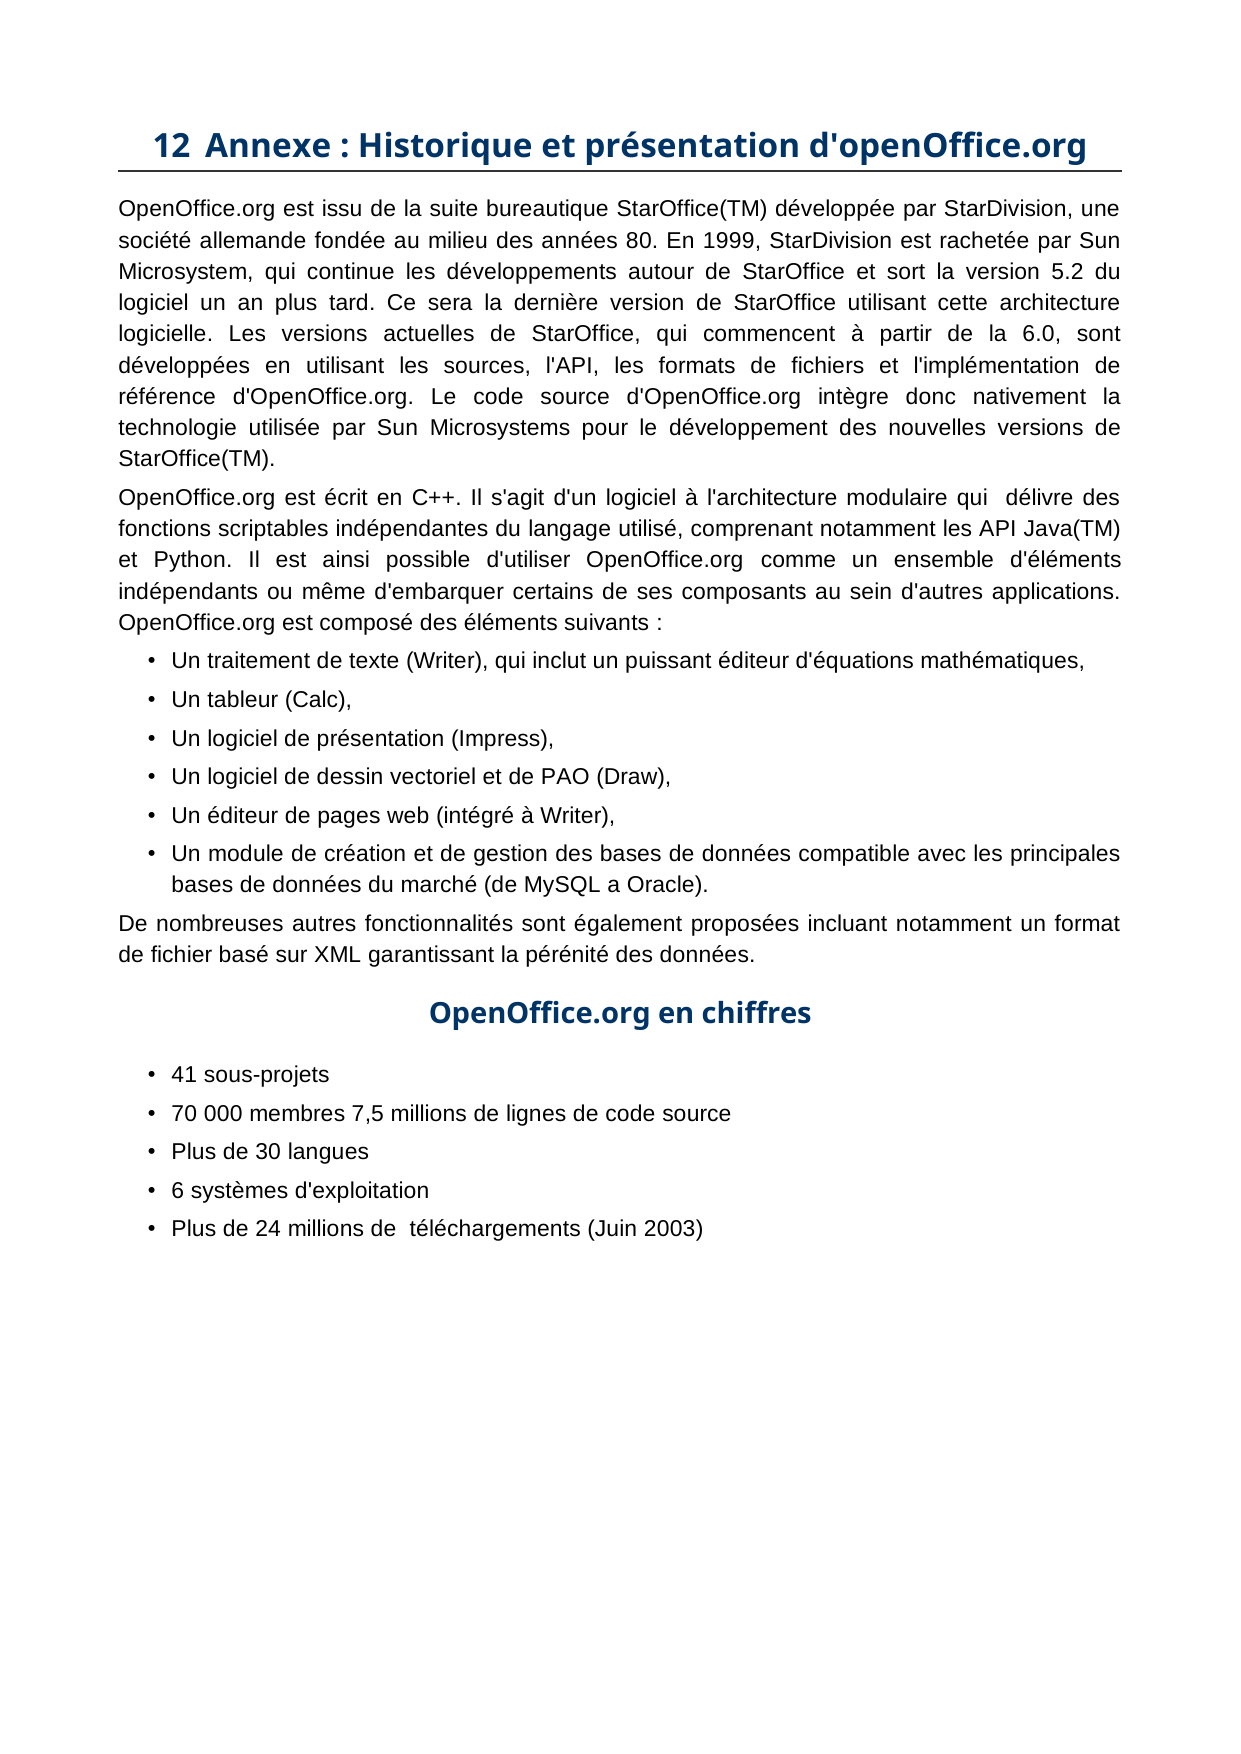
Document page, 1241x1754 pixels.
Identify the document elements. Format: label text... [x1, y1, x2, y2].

text OpenOffice.org est issu de la suite bureautique StarOffice(TM) développée par StarDivision, une société allemande fondée au milieu des années 80. En 1999, StarDivision est rachetée par Sun Microsystem, qui continue les développements autour de StarOffice et sort la version 5.2 du logiciel un an plus tard. Ce sera la dernière version de StarOffice utilisant cette architecture logicielle. Les versions actuelles de StarOffice, qui commencent à partir de la 6.0, sont développées en utilisant les sources, l'API, les formats de fichiers et l'implémentation de référence d'OpenOffice.org. Le code source d'OpenOffice.org intègre donc nativement la technologie utilisée par Sun Microsystems pour le développement des nouvelles versions de StarOffice(TM). [118, 196, 1122, 472]
list Un logiciel de présentation (Impress), [118, 725, 1122, 751]
list 70 000 membres 7,5 millions de lignes de code source [118, 1100, 1122, 1126]
list Un tableur (Calc), [118, 686, 1122, 712]
subtitle Annexe : Historique et présentation d'openOffice.org [118, 118, 1122, 170]
list Un éditeur de pages web (intégré à Writer), [118, 802, 1122, 828]
list 41 sous-projets [118, 1061, 1122, 1087]
list Un module de création et de gestion des bases de données compatible avec les principales bases de données du marché (de MySQL a Oracle). [118, 841, 1122, 898]
list Un logiciel de dessin vectoriel et de PAO (Draw), [118, 763, 1122, 789]
subtitle OpenOffice.org en chiffres [118, 992, 1122, 1032]
text OpenOffice.org est écrit en C++. Il s'agit d'un logiciel à l'architecture modulaire qui délivre des fonctions scriptables indépendantes du langage utilisé, comprenant notamment les API Java(TM) et Python. Il est ainsi possible d'utiliser OpenOffice.org comme un ensemble d'éléments indépendants ou même d'embarquer certains de ses composants au sein d'autres applications. OpenOffice.org est composé des éléments suivants : [118, 484, 1122, 635]
list Plus de 24 millions de téléchargements (Juin 2003) [118, 1216, 1122, 1242]
list Un traitement de texte (Writer), qui inclut un puissant éditeur d'équations mathématiques, [118, 648, 1122, 674]
text De nombreuses autres fonctionnalités sont également proposées incluant notamment un format de fichier basé sur XML garantissant la pérénité des données. [118, 910, 1122, 968]
list 6 systèmes d'exploitation [118, 1177, 1122, 1203]
list Plus de 30 langues [118, 1138, 1122, 1164]
